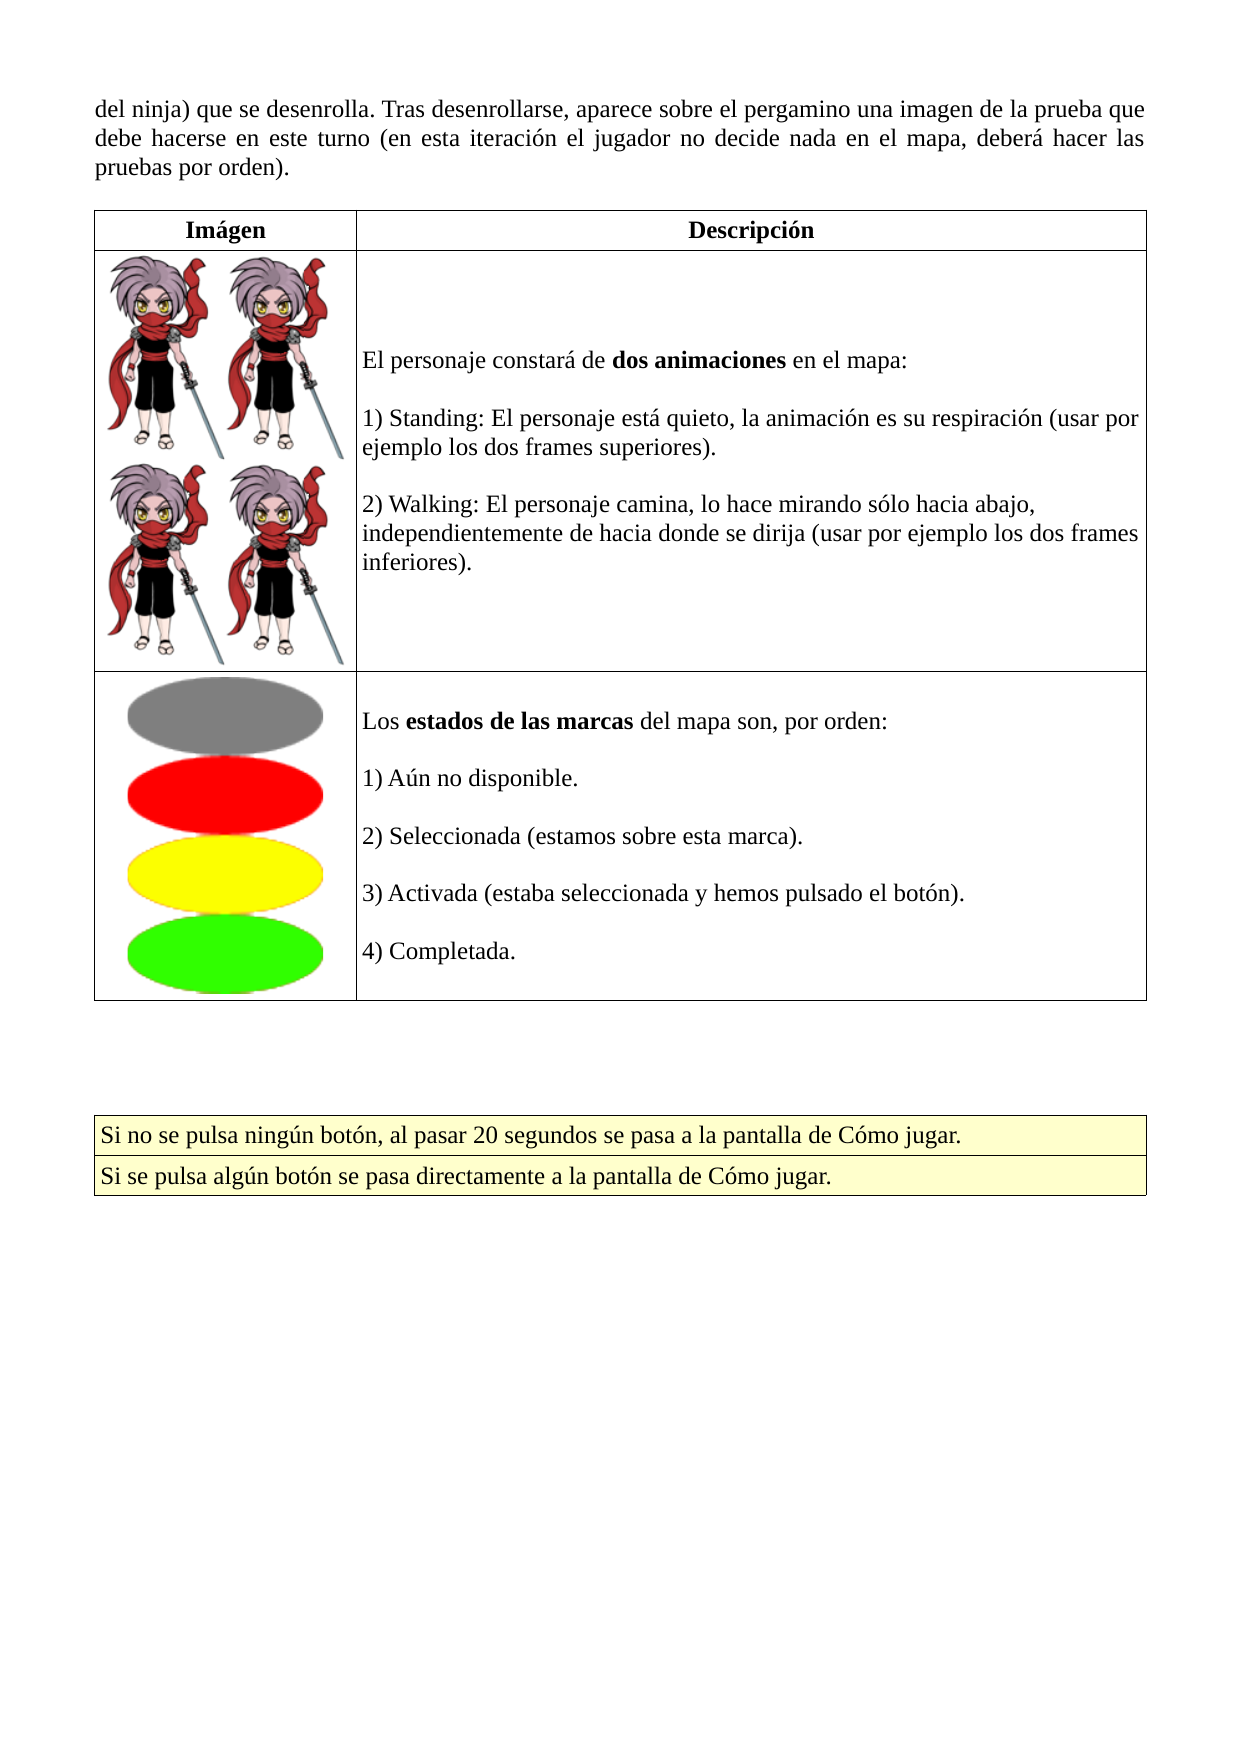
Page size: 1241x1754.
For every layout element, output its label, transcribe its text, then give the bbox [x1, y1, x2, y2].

table_cell Si se pulsa algún botón se pasa directamente a la pantalla de Cómo jugar. [95, 1156, 1146, 1195]
table_cell [95, 251, 356, 671]
table_header Imágen [95, 211, 356, 250]
picture [127, 677, 324, 994]
table_header Si no se pulsa ningún botón, al pasar 20 segundos se pasa a la pantalla de Cómo jugar. [95, 1116, 1146, 1155]
table_cell Los estados de las marcas del mapa son, por orden: 1) Aún no disponible. 2) Seleccionada (estamos sobre esta marca). 3) Activada (estaba seleccionada y hemos pulsado el botón). 4) Completada. [357, 672, 1146, 999]
table_cell El personaje constará de dos animaciones en el mapa: 1) Standing: El personaje está quieto, la animación es su respiración (usar por ejemplo los dos frames superiores). 2) Walking: El personaje camina, lo hace mirando sólo hacia abajo, independientemente de hacia donde se dirija (usar por ejemplo los dos frames inferiores). [357, 251, 1146, 671]
table_cell [95, 672, 356, 999]
picture [106, 255, 345, 666]
text del ninja) que se desenrolla. Tras desenrollarse, aparece sobre el pergamino una imagen de la prueba que debe hacerse en este turno (en esta iteración el jugador no decide nada en el mapa, deberá hacer las pruebas por orden). [94, 94, 1146, 181]
table_header Descripción [357, 211, 1146, 250]
